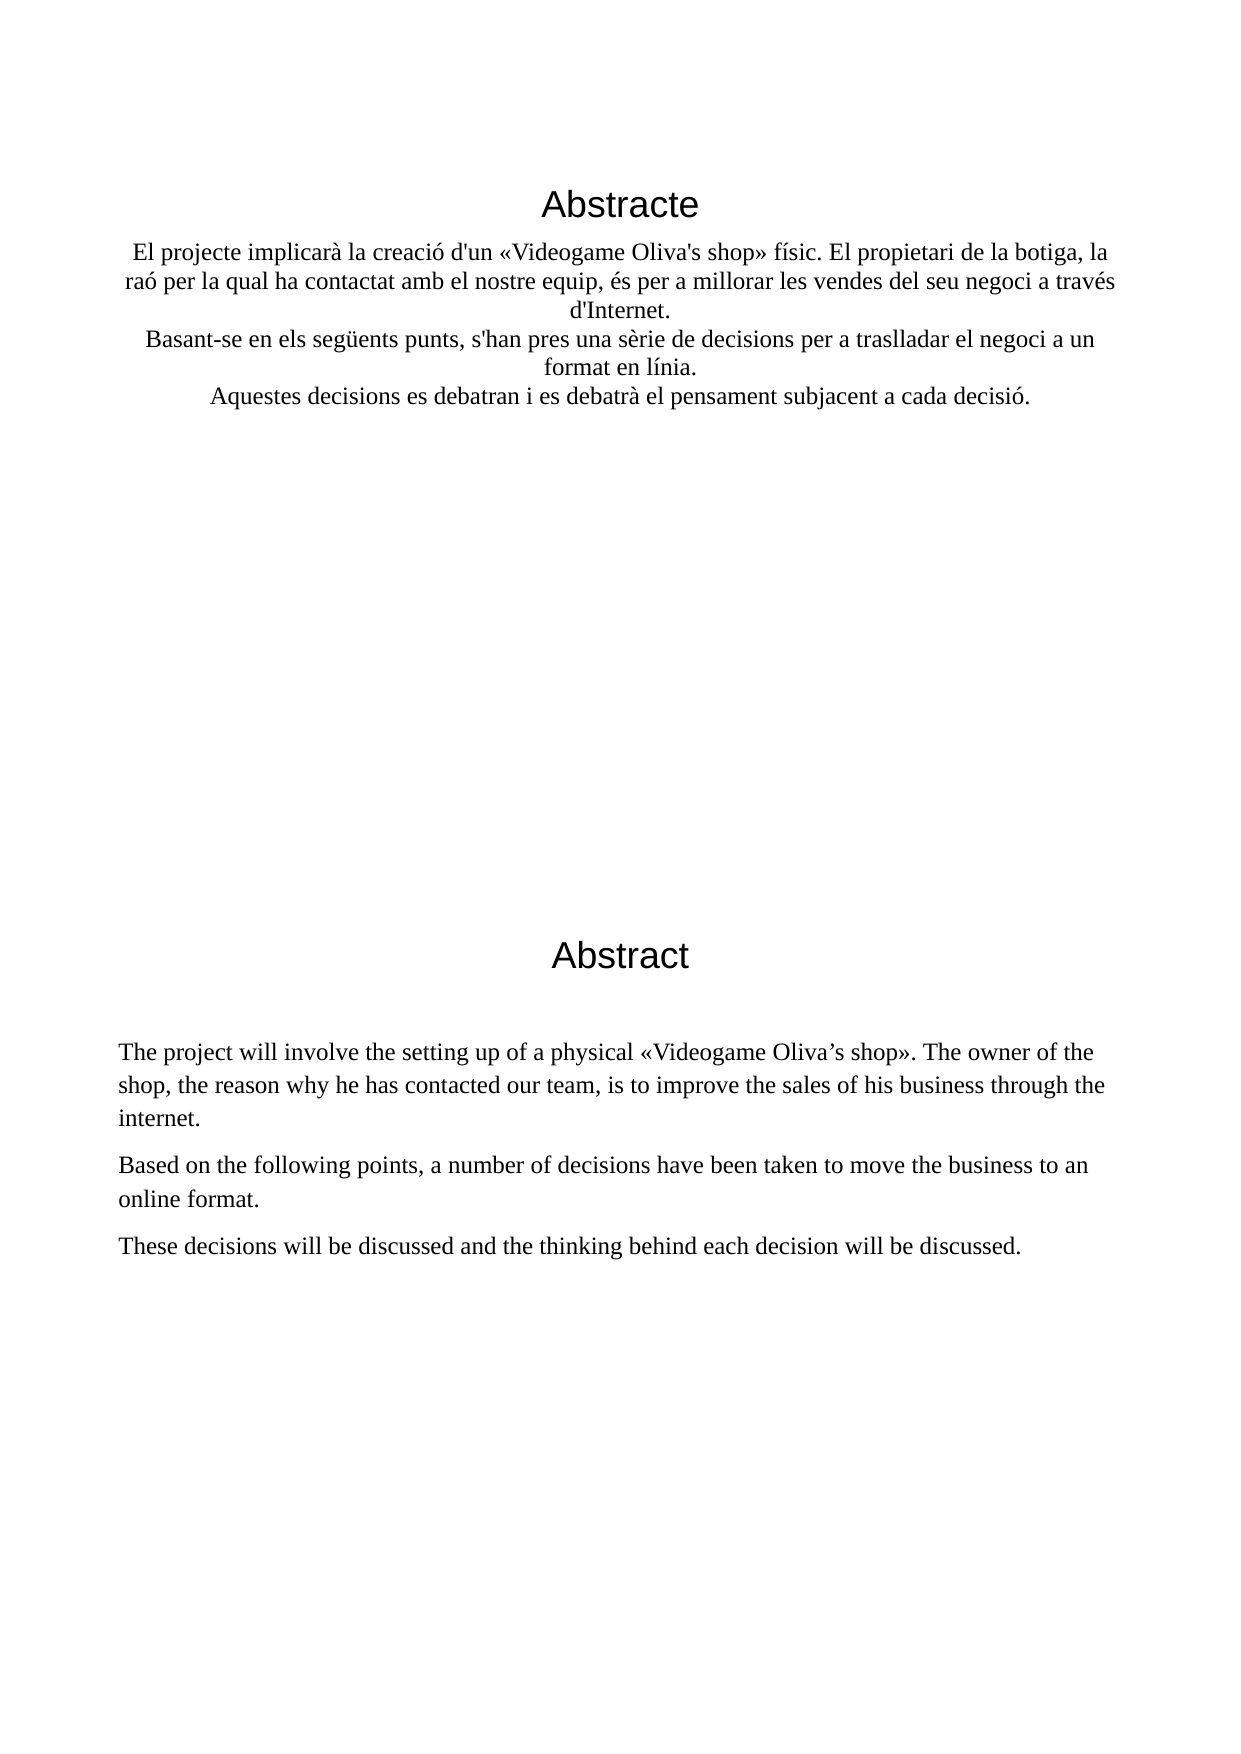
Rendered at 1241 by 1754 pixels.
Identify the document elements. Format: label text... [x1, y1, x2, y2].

subtitle Abstract [118, 934, 1122, 977]
text El projecte implicarà la creació d'un «Videogame Oliva's shop» físic. El propietari de la botiga, la raó per la qual ha contactat amb el nostre equip, és per a millorar les vendes del seu negoci a través d'Internet. [118, 237, 1122, 324]
subtitle Abstracte [118, 182, 1122, 225]
text These decisions will be discussed and the thinking behind each decision will be discussed. [118, 1231, 1122, 1260]
text Based on the following points, a number of decisions have been taken to move the business to an online format. [118, 1151, 1122, 1212]
text Aquestes decisions es debatran i es debatrà el pensament subjacent a cada decisió. [118, 381, 1122, 410]
text The project will involve the setting up of a physical «Videogame Oliva’s shop». The owner of the shop, the reason why he has contacted our team, is to improve the sales of his business through the internet. [118, 1037, 1122, 1132]
text Basant-se en els següents punts, s'han pres una sèrie de decisions per a traslladar el negoci a un format en línia. [118, 324, 1122, 381]
